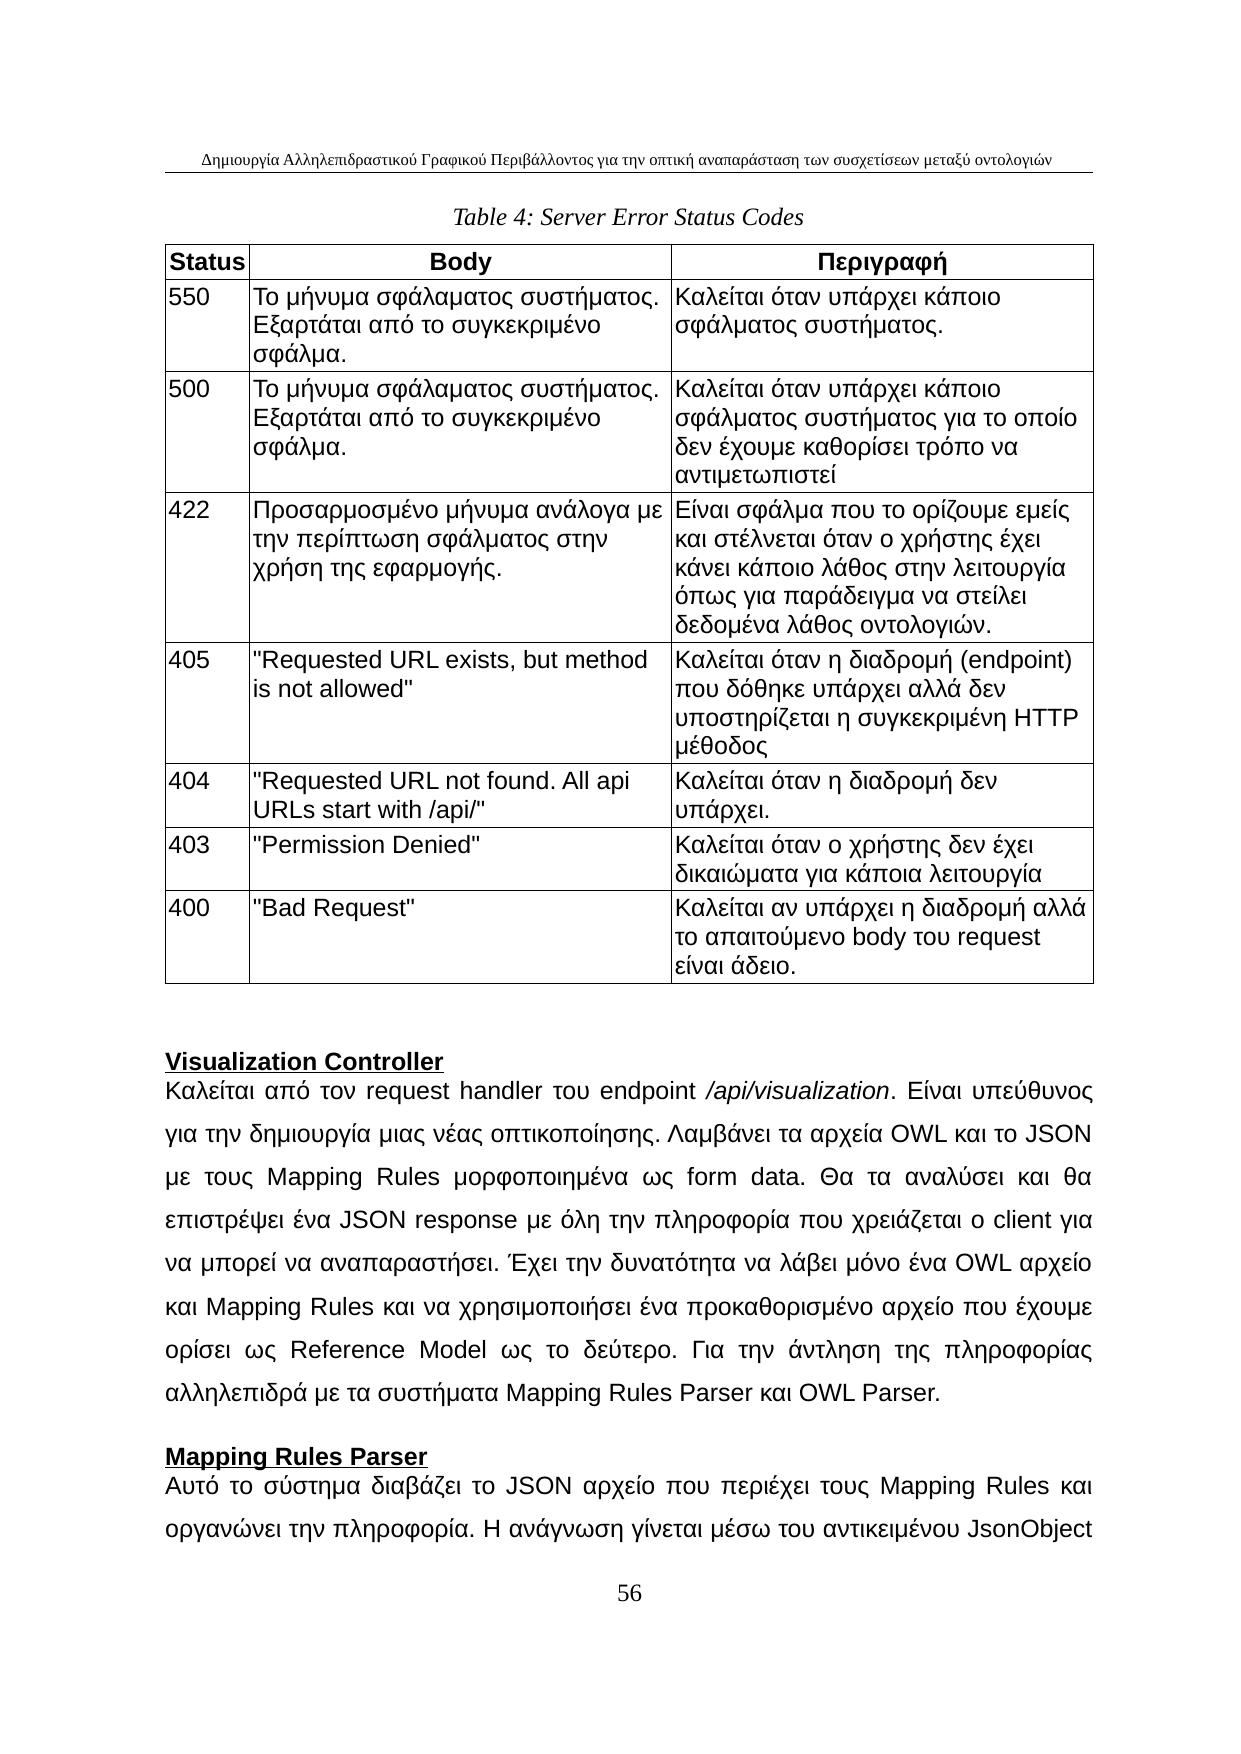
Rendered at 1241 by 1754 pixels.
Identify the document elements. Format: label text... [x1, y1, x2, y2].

table_header Status [166, 245, 249, 278]
table_cell Καλείται αν υπάρχει η διαδρομή αλλά το απαιτούμενο body του request είναι άδειο. [672, 891, 1093, 983]
table_cell 404 [166, 764, 249, 827]
table_cell Καλείται όταν η διαδρομή δεν υπάρχει. [672, 764, 1093, 827]
table_cell Καλείται όταν η διαδρομή (endpoint) που δόθηκε υπάρχει αλλά δεν υποστηρίζεται η συγκεκριμένη HTTP μέθοδος [672, 643, 1093, 763]
text Αυτό το σύστημα διαβάζει το JSON αρχείο που περιέχει τους Mapping Rules και οργανώνει την πληροφορία. Η ανάγνωση γίνεται μέσω του αντικειμένου JsonObject [165, 1471, 1093, 1543]
table_cell "Permission Denied" [250, 828, 671, 890]
table_cell Καλείται όταν υπάρχει κάποιο σφάλματος συστήματος για το οποίο δεν έχουμε καθορίσει τρόπο να αντιμετωπιστεί [672, 372, 1093, 492]
table_cell 403 [166, 828, 249, 890]
table_cell Καλείται όταν ο χρήστης δεν έχει δικαιώματα για κάποια λειτουργία [672, 828, 1093, 890]
table_header Body [250, 245, 671, 278]
table_cell Το μήνυμα σφάλαματος συστήματος. Εξαρτάται από το συγκεκριμένο σφάλμα. [250, 280, 671, 371]
table_cell "Requested URL not found. All api URLs start with /api/" [250, 764, 671, 827]
text Καλείται από τον request handler του endpoint /api/visualization. Είναι υπεύθυνος για την δημιουργία μιας νέας οπτικοποίησης. Λαμβάνει τα αρχεία OWL και το JSON με τους Mapping Rules μορφοποιημένα ως form data. Θα τα αναλύσει και θα επιστρέψει ένα JSON response με όλη την πληροφορία που χρειάζεται ο client για να μπορεί να αναπαραστήσει. Έχει την δυνατότητα να λάβει μόνο ένα OWL αρχείο και Mapping Rules και να χρησιμοποιήσει ένα προκαθορισμένο αρχείο που έχουμε ορίσει ως Reference Model ως το δεύτερο. Για την άντληση της πληροφορίας αλληλεπιδρά με τα συστήματα Mapping Rules Parser και OWL Parser. [165, 1076, 1093, 1406]
table_cell 422 [166, 493, 249, 642]
table_cell 400 [166, 891, 249, 983]
table_cell 500 [166, 372, 249, 492]
table_cell Το μήνυμα σφάλαματος συστήματος. Εξαρτάται από το συγκεκριμένο σφάλμα. [250, 372, 671, 492]
table_cell Είναι σφάλμα που το ορίζουμε εμείς και στέλνεται όταν ο χρήστης έχει κάνει κάποιο λάθος στην λειτουργία όπως για παράδειγμα να στείλει δεδομένα λάθος οντολογιών. [672, 493, 1093, 642]
table_cell 405 [166, 643, 249, 763]
table_cell Καλείται όταν υπάρχει κάποιο σφάλματος συστήματος. [672, 280, 1093, 371]
text Visualization Controller [165, 1047, 1093, 1076]
table_cell "Bad Request" [250, 891, 671, 983]
text Table 4: Server Error Status Codes [165, 202, 1093, 231]
table_cell Προσαρμοσμένο μήνυμα ανάλογα με την περίπτωση σφάλματος στην χρήση της εφαρμογής. [250, 493, 671, 642]
text Mapping Rules Parser [165, 1442, 1093, 1471]
table_cell 550 [166, 280, 249, 371]
table_header Περιγραφή [672, 245, 1093, 278]
table_cell "Requested URL exists, but method is not allowed" [250, 643, 671, 763]
